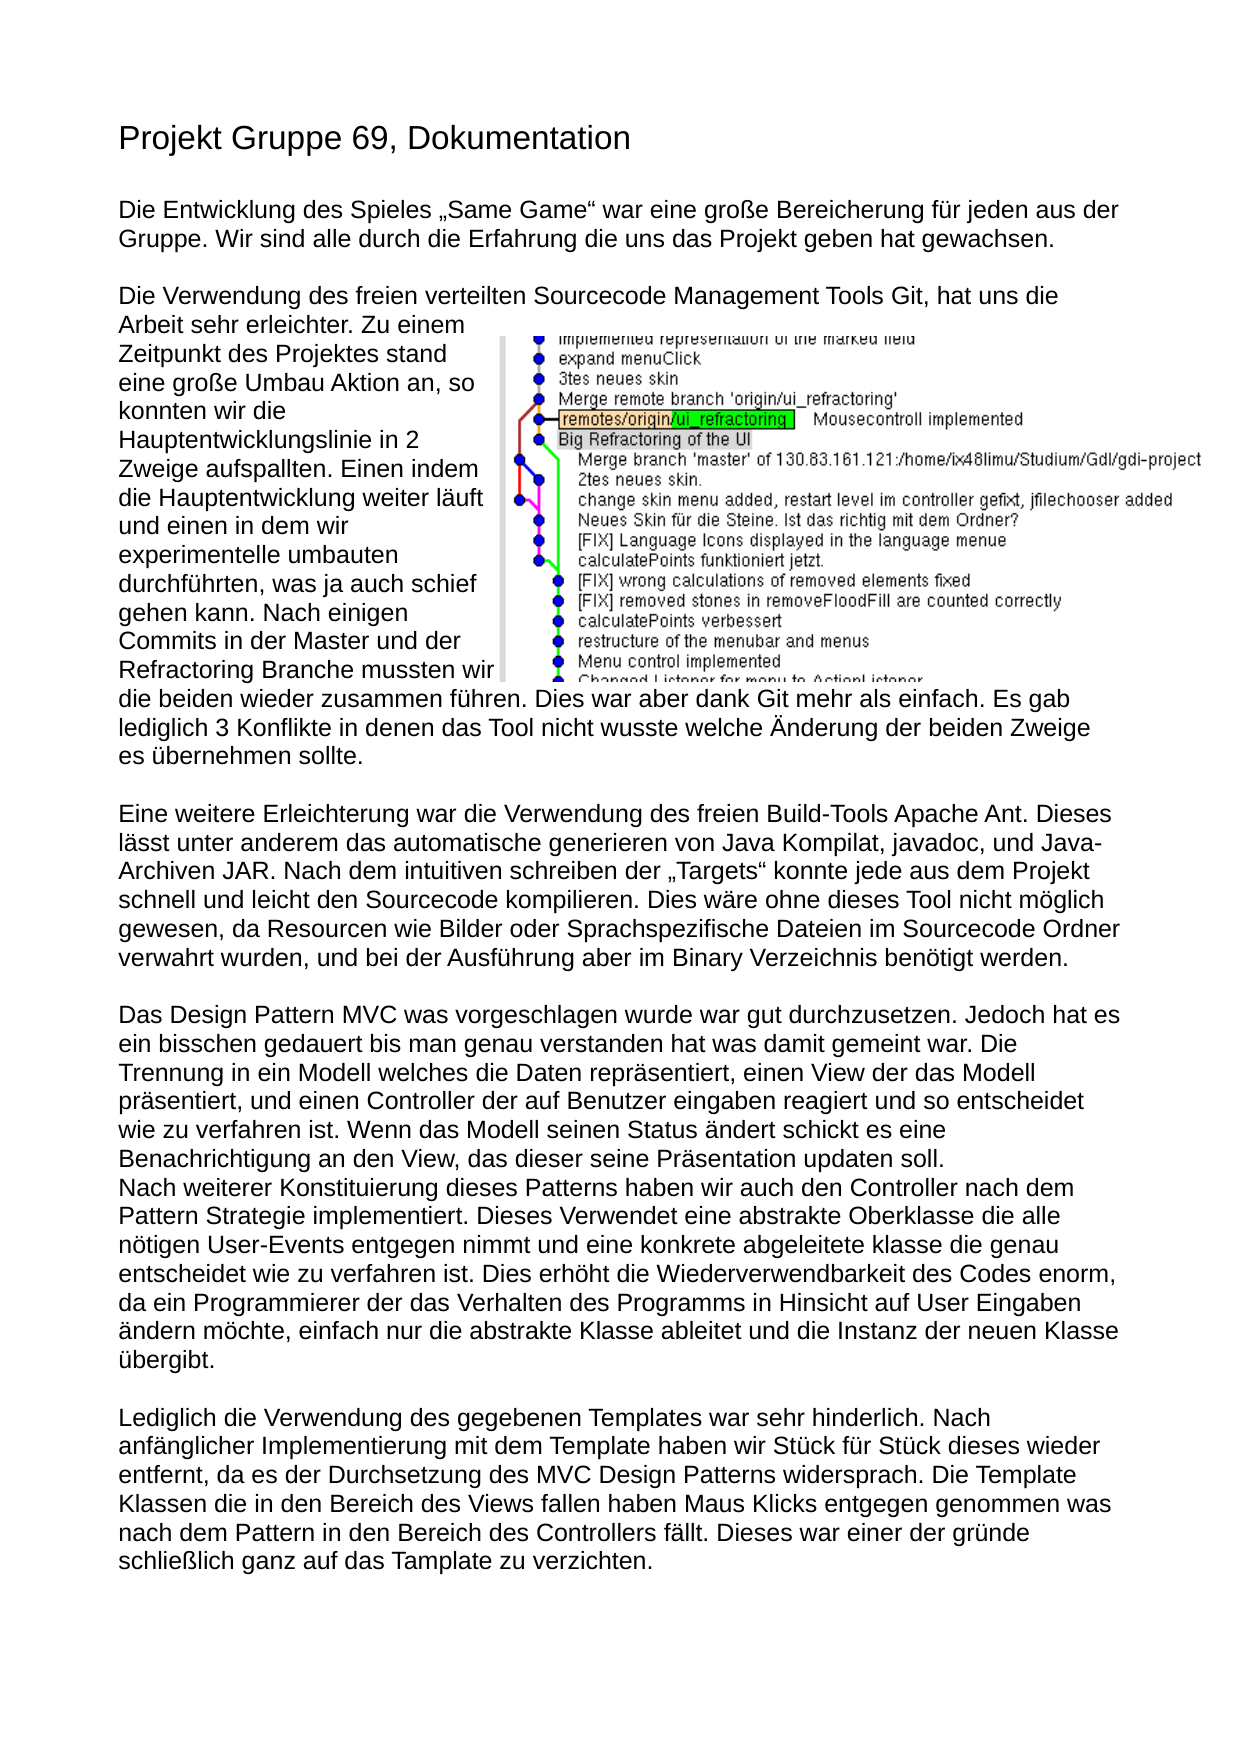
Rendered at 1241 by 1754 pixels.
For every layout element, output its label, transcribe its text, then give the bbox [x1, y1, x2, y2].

text Die Entwicklung des Spieles „Same Game“ war eine große Bereicherung für jeden aus der Gruppe. Wir sind alle durch die Erfahrung die uns das Projekt geben hat gewachsen. [118, 195, 1122, 252]
text Eine weitere Erleichterung war die Verwendung des freien Build-Tools Apache Ant. Dieses lässt unter anderem das automatische generieren von Java Kompilat, javadoc, und Java-Archiven JAR. Nach dem intuitiven schreiben der „Targets“ konnte jede aus dem Projekt schnell und leicht den Sourcecode kompilieren. Dies wäre ohne dieses Tool nicht möglich gewesen, da Resourcen wie Bilder oder Sprachspezifische Dateien im Sourcecode Ordner verwahrt wurden, und bei der Ausführung aber im Binary Verzeichnis benötigt werden. [118, 799, 1122, 971]
text Nach weiterer Konstituierung dieses Patterns haben wir auch den Controller nach dem Pattern Strategie implementiert. Dieses Verwendet eine abstrakte Oberklasse die alle nötigen User-Events entgegen nimmt und eine konkrete abgeleitete klasse die genau entscheidet wie zu verfahren ist. Dies erhöht die Wiederverwendbarkeit des Codes enorm, da ein Programmierer der das Verhalten des Programms in Hinsicht auf User Eingaben ändern möchte, einfach nur die abstrakte Klasse ableitet und die Instanz der neuen Klasse übergibt. [118, 1172, 1122, 1374]
text Die Verwendung des freien verteilten Sourcecode Management Tools Git, hat uns die Arbeit sehr erleichter. Zu einem Zeitpunkt des Projektes stand eine große Umbau Aktion an, so konnten wir die Hauptentwicklungslinie in 2 Zweige aufspallten. Einen indem die Hauptentwicklung weiter läuft und einen in dem wir experimentelle umbauten durchführten, was ja auch schief gehen kann. Nach einigen Commits in der Master und der Refractoring Branche mussten wir die beiden wieder zusammen führen. Dies war aber dank Git mehr als einfach. Es gab lediglich 3 Konflikte in denen das Tool nicht wusste welche Änderung der beiden Zweige es übernehmen sollte. [118, 281, 1122, 770]
text Lediglich die Verwendung des gegebenen Templates war sehr hinderlich. Nach anfänglicher Implementierung mit dem Template haben wir Stück für Stück dieses wieder entfernt, da es der Durchsetzung des MVC Design Patterns widersprach. Die Template Klassen die in den Bereich des Views fallen haben Maus Klicks entgegen genommen was nach dem Pattern in den Bereich des Controllers fällt. Dieses war einer der gründe schließlich ganz auf das Tamplate zu verzichten. [118, 1402, 1122, 1575]
text Das Design Pattern MVC was vorgeschlagen wurde war gut durchzusetzen. Jedoch hat es ein bisschen gedauert bis man genau verstanden hat was damit gemeint war. Die Trennung in ein Modell welches die Daten repräsentiert, einen View der das Modell präsentiert, und einen Controller der auf Benutzer eingaben reagiert und so entscheidet wie zu verfahren ist. Wenn das Modell seinen Status ändert schickt es eine Benachrichtigung an den View, das dieser seine Präsentation updaten soll. [118, 1000, 1122, 1172]
text Projekt Gruppe 69, Dokumentation [118, 118, 1122, 157]
picture [499, 336, 1241, 682]
